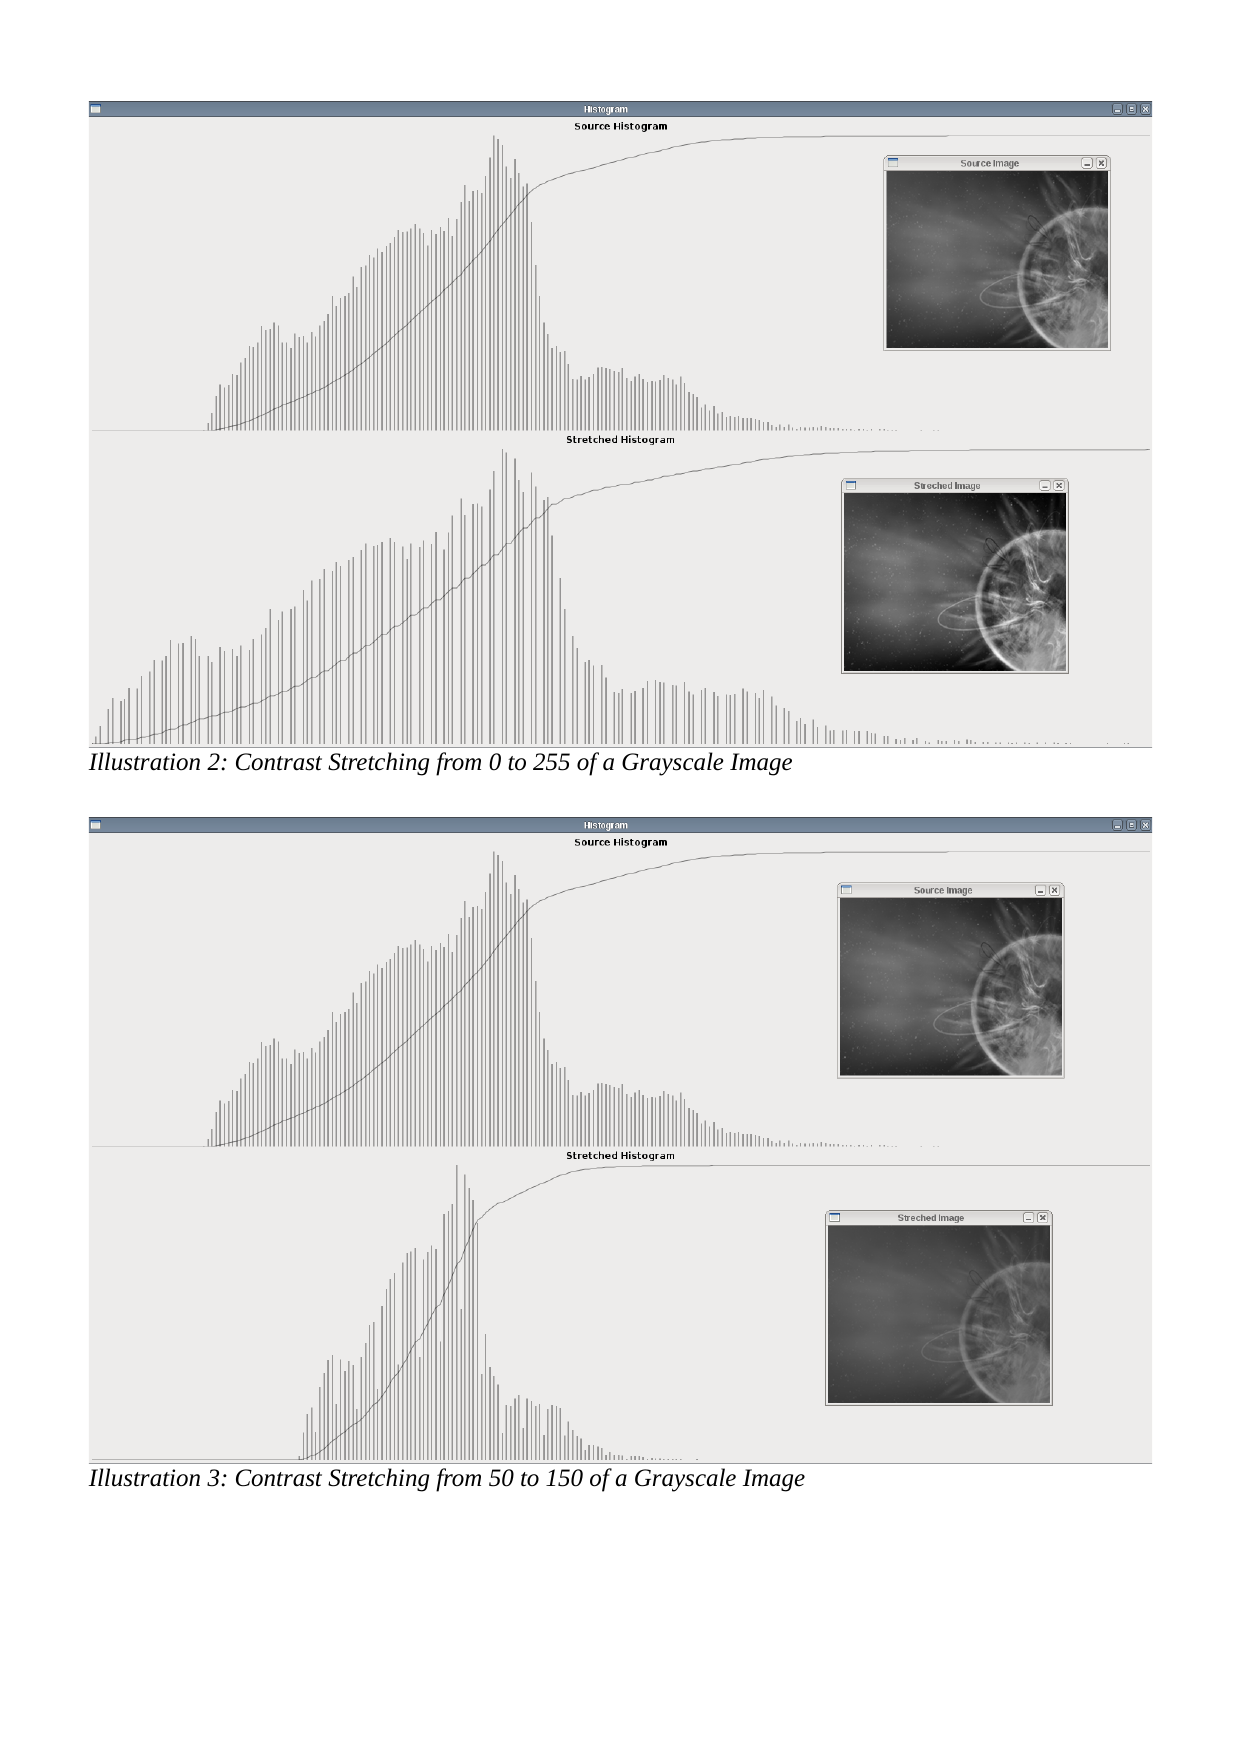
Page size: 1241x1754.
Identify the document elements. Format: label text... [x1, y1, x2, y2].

text Illustration 2: Contrast Stretching from 0 to 255 of a Grayscale Image [88, 748, 1152, 776]
picture [88, 101, 1153, 748]
picture [88, 817, 1153, 1464]
text Illustration 3: Contrast Stretching from 50 to 150 of a Grayscale Image [88, 1464, 1152, 1492]
